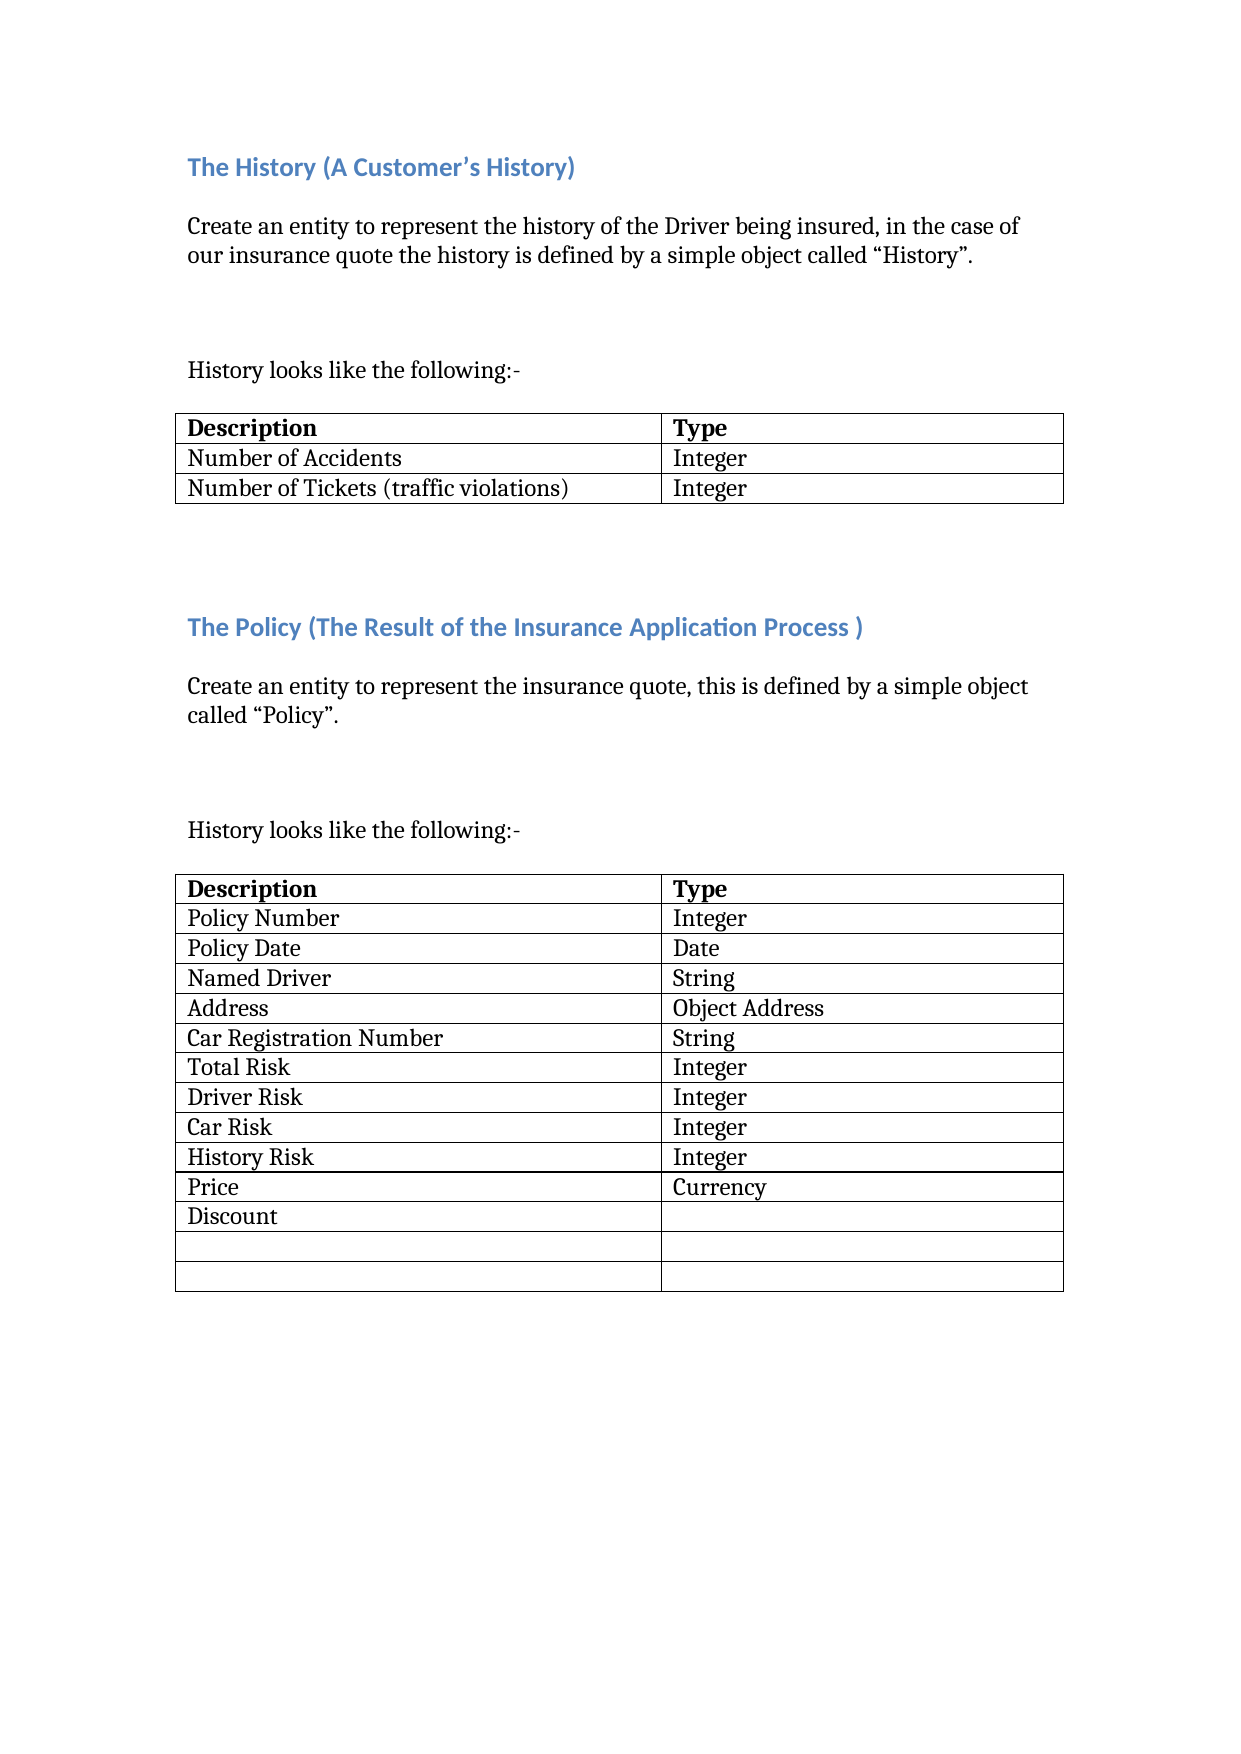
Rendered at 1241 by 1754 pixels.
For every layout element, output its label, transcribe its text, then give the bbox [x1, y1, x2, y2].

table_cell Currency [662, 1173, 1063, 1201]
table_cell Date [662, 934, 1063, 963]
table_cell Price [176, 1173, 661, 1201]
subtitle The History (A Customer’s History) [187, 150, 1053, 183]
table_cell Driver Risk [176, 1083, 661, 1112]
table_cell Object Address [662, 994, 1063, 1022]
table_cell Integer [662, 1053, 1063, 1082]
table_cell Total Risk [176, 1053, 661, 1082]
table_cell [662, 1202, 1063, 1231]
table_cell Integer [662, 474, 1063, 502]
text Create an entity to represent the insurance quote, this is defined by a simple object called “Policy”. [187, 672, 1053, 730]
table_cell Discount [176, 1202, 661, 1231]
table_cell [662, 1232, 1063, 1261]
text Create an entity to represent the history of the Driver being insured, in the case of our insurance quote the history is defined by a simple object called “History”. [187, 212, 1053, 269]
table_header Description [176, 875, 661, 903]
table_cell Integer [662, 904, 1063, 933]
table_cell Integer [662, 444, 1063, 473]
table_cell [176, 1232, 661, 1261]
text History looks like the following:- [187, 356, 1053, 384]
table_header Description [176, 414, 661, 443]
table_cell String [662, 964, 1063, 993]
table_cell Number of Accidents [176, 444, 661, 473]
table_cell Car Risk [176, 1113, 661, 1142]
table_cell Address [176, 994, 661, 1022]
table_cell Car Registration Number [176, 1024, 661, 1052]
table_cell [662, 1262, 1063, 1291]
table_cell Number of Tickets (traffic violations) [176, 474, 661, 502]
table_cell Policy Date [176, 934, 661, 963]
table_header Type [662, 414, 1063, 443]
table_cell Integer [662, 1143, 1063, 1171]
table_cell String [662, 1024, 1063, 1052]
table_cell [176, 1262, 661, 1291]
table_cell Integer [662, 1083, 1063, 1112]
table_cell Policy Number [176, 904, 661, 933]
subtitle The Policy (The Result of the Insurance Application Process ) [187, 611, 1053, 643]
table_cell Integer [662, 1113, 1063, 1142]
table_cell Named Driver [176, 964, 661, 993]
text History looks like the following:- [187, 816, 1053, 845]
table_header Type [662, 875, 1063, 903]
table_cell History Risk [176, 1143, 661, 1171]
